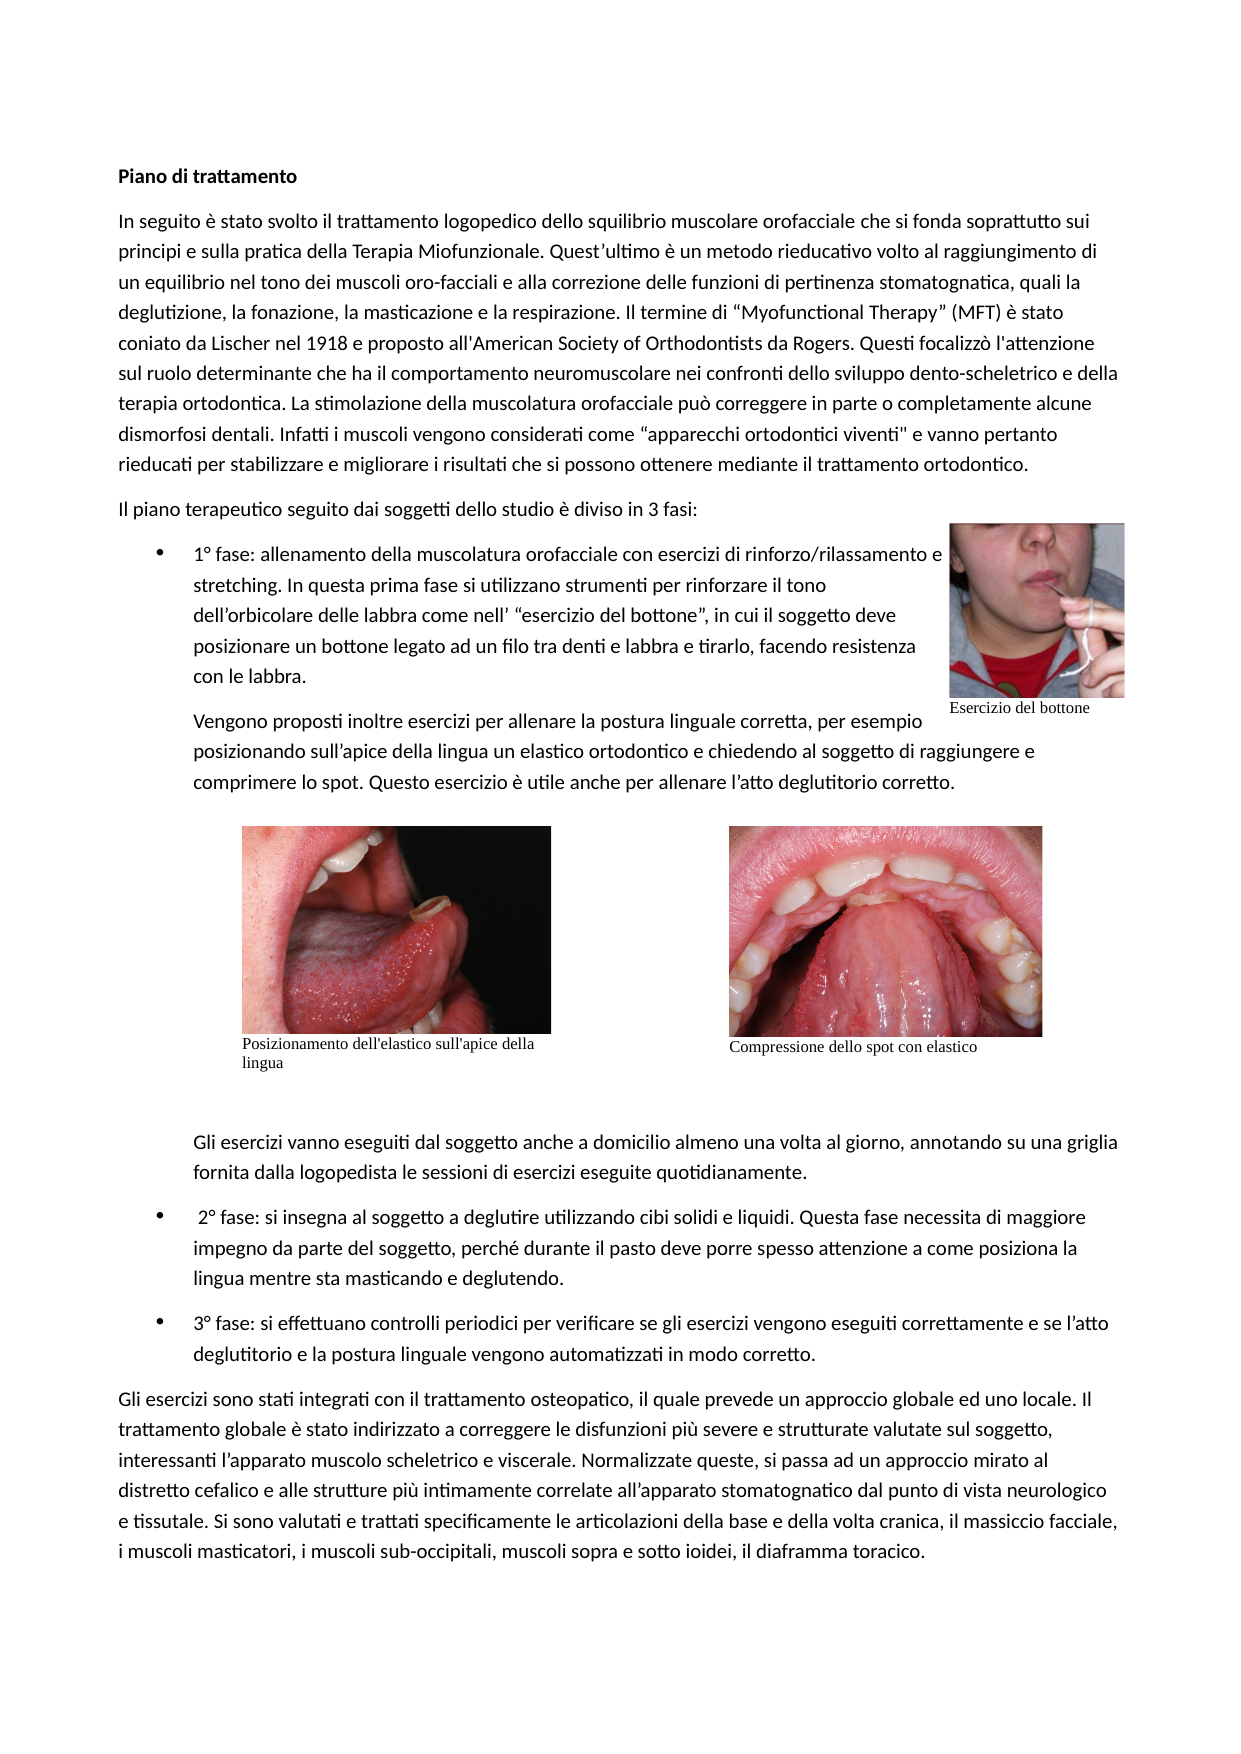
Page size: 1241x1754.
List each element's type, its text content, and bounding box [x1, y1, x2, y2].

list Posizionamento dell'elastico sull'apice della lingua [242, 1034, 551, 1072]
list 2° fase: si insegna al soggetto a deglutire utilizzando cibi solidi e liquidi. Questa fase necessita di maggiore impegno da parte del soggetto, perché durante il pasto deve porre spesso attenzione a come posiziona la lingua mentre sta masticando e deglutendo. [156, 1204, 1122, 1291]
text Piano di trattamento [118, 163, 1122, 188]
text In seguito è stato svolto il trattamento logopedico dello squilibrio muscolare orofacciale che si fonda soprattutto sui principi e sulla pratica della Terapia Miofunzionale. Quest’ultimo è un metodo rieducativo volto al raggiungimento di un equilibrio nel tono dei muscoli oro-facciali e alla correzione delle funzioni di pertinenza stomatognatica, quali la deglutizione, la fonazione, la masticazione e la respirazione. Il termine di “Myofunctional Therapy” (MFT) è stato coniato da Lischer nel 1918 e proposto all'American Society of Orthodontists da Rogers. Questi focalizzò l'attenzione sul ruolo determinante che ha il comportamento neuromuscolare nei confronti dello sviluppo dento-scheletrico e della terapia ortodontica. La stimolazione della muscolatura orofacciale può correggere in parte o completamente alcune dismorfosi dentali. Infatti i muscoli vengono considerati come “apparecchi ortodontici viventi" e vanno pertanto rieducati per stabilizzare e migliorare i risultati che si possono ottenere mediante il trattamento ortodontico. [118, 208, 1122, 477]
text Esercizio del bottone [949, 698, 1124, 717]
list 1° fase: allenamento della muscolatura orofacciale con esercizi di rinforzo/rilassamento e stretching. In questa prima fase si utilizzano strumenti per rinforzare il tono dell’orbicolare delle labbra come nell’ “esercizio del bottone”, in cui il soggetto deve posizionare un bottone legato ad un filo tra denti e labbra e tirarlo, facendo resistenza con le labbra. [156, 541, 949, 689]
text Il piano terapeutico seguito dai soggetti dello studio è diviso in 3 fasi: [118, 496, 1124, 523]
list Compressione dello spot con elastico [729, 1037, 1042, 1056]
list Vengono proposti inoltre esercizi per allenare la postura linguale corretta, per esempio posizionando sull’apice della lingua un elastico ortodontico e chiedendo al soggetto di raggiungere e comprimere lo spot. Questo esercizio è utile anche per allenare l’atto deglutitorio corretto. [156, 708, 1122, 794]
text Gli esercizi sono stati integrati con il trattamento osteopatico, il quale prevede un approccio globale ed uno locale. Il trattamento globale è stato indirizzato a correggere le disfunzioni più severe e strutturate valutate sul soggetto, interessanti l’apparato muscolo scheletrico e viscerale. Normalizzate queste, si passa ad un approccio mirato al distretto cefalico e alle strutture più intimamente correlate all’apparato stomatognatico dal punto di vista neurologico e tissutale. Si sono valutati e trattati specificamente le articolazioni della base e della volta cranica, il massiccio facciale, i muscoli masticatori, i muscoli sub-occipitali, muscoli sopra e sotto ioidei, il diaframma toracico. [118, 1386, 1122, 1564]
picture [949, 523, 1125, 698]
picture [241, 826, 552, 1034]
list 3° fase: si effettuano controlli periodici per verificare se gli esercizi vengono eseguiti correttamente e se l’atto deglutitorio e la postura linguale vengono automatizzati in modo corretto. [156, 1311, 1122, 1367]
list Gli esercizi vanno eseguiti dal soggetto anche a domicilio almeno una volta al giorno, annotando su una griglia fornita dalla logopedista le sessioni di esercizi eseguite quotidianamente. [156, 1129, 1122, 1185]
picture [729, 826, 1043, 1037]
